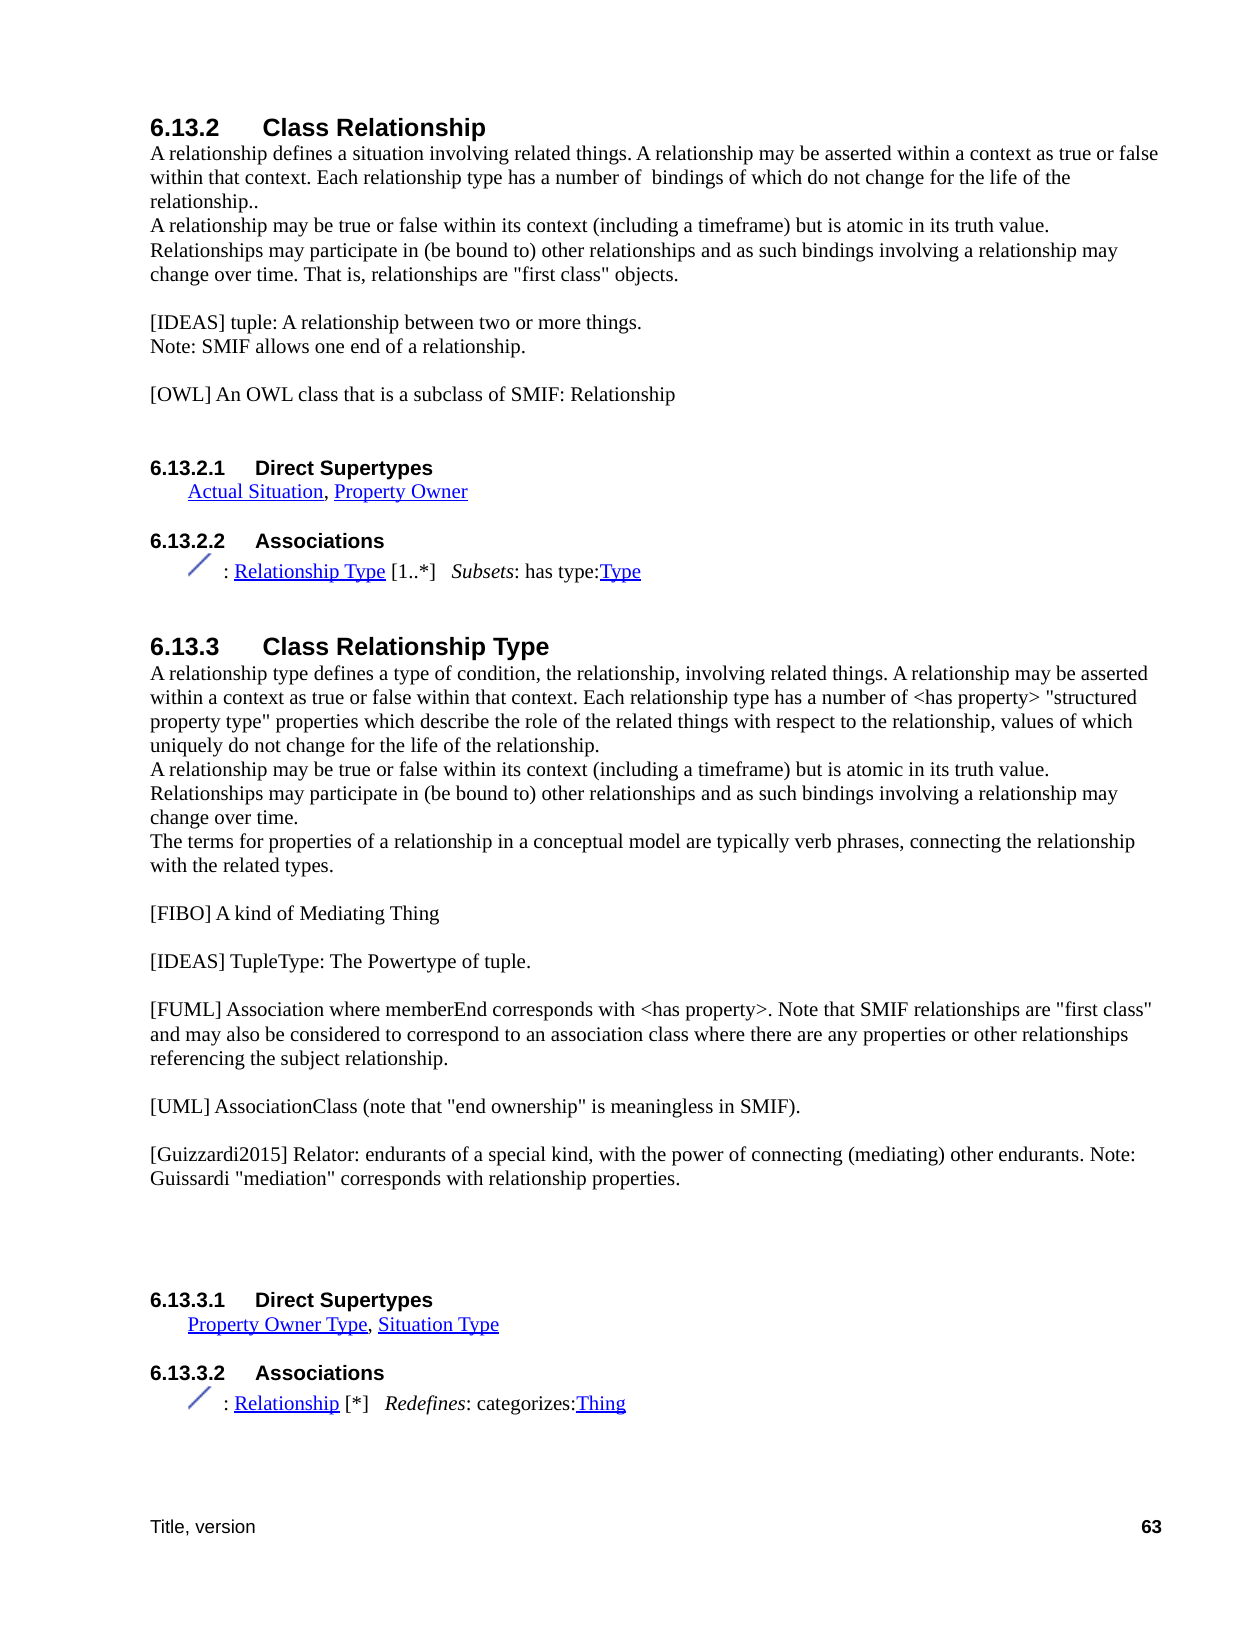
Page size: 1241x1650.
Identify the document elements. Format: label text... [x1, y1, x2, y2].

text Actual Situation, Property Owner [187, 479, 1165, 503]
subtitle Class Relationship Type [150, 632, 1165, 661]
subtitle Associations [150, 1361, 1165, 1385]
text A relationship type defines a type of condition, the relationship, involving related things. A relationship may be asserted within a context as true or false within that context. Each relationship type has a number of <has property> "structured property type" properties which describe the role of the related things with respect to the relationship, values of which uniquely do not change for the life of the relationship. A relationship may be true or false within its context (including a timeframe) but is atomic in its truth value. Relationships may participate in (be bound to) other relationships and as such bindings involving a relationship may change over time. The terms for properties of a relationship in a conceptual model are typically verb phrases, connecting the relationship with the related types. [FIBO] A kind of Mediating Thing [IDEAS] TupleType: The Powertype of tuple. [FUML] Association where memberEnd corresponds with <has property>. Note that SMIF relationships are "first class" and may also be considered to correspond to an association class where there are any properties or other relationships referencing the subject relationship. [UML] AssociationClass (note that "end ownership" is meaningless in SMIF). [Guizzardi2015] Relator: endurants of a special kind, with the power of connecting (mediating) other endurants. Note: Guissardi "mediation" corresponds with relationship properties. [150, 661, 1165, 1262]
text : Relationship [*] Redefines: categorizes:Thing [187, 1385, 1165, 1415]
text A relationship defines a situation involving related things. A relationship may be asserted within a context as true or false within that context. Each relationship type has a number of bindings of which do not change for the life of the relationship.. A relationship may be true or false within its context (including a timeframe) but is atomic in its truth value. Relationships may participate in (be bound to) other relationships and as such bindings involving a relationship may change over time. That is, relationships are "first class" objects. [IDEAS] tuple: A relationship between two or more things. Note: SMIF allows one end of a relationship. [OWL] An OWL class that is a subclass of SMIF: Relationship [150, 141, 1165, 430]
subtitle Direct Supertypes [150, 1288, 1165, 1312]
subtitle Associations [150, 529, 1165, 553]
subtitle Direct Supertypes [150, 456, 1165, 479]
subtitle Class Relationship [150, 112, 1165, 141]
picture [187, 552, 213, 578]
text Property Owner Type, Situation Type [187, 1312, 1165, 1336]
text : Relationship Type [1..*] Subsets: has type:Type [187, 553, 1165, 583]
picture [187, 1385, 213, 1411]
